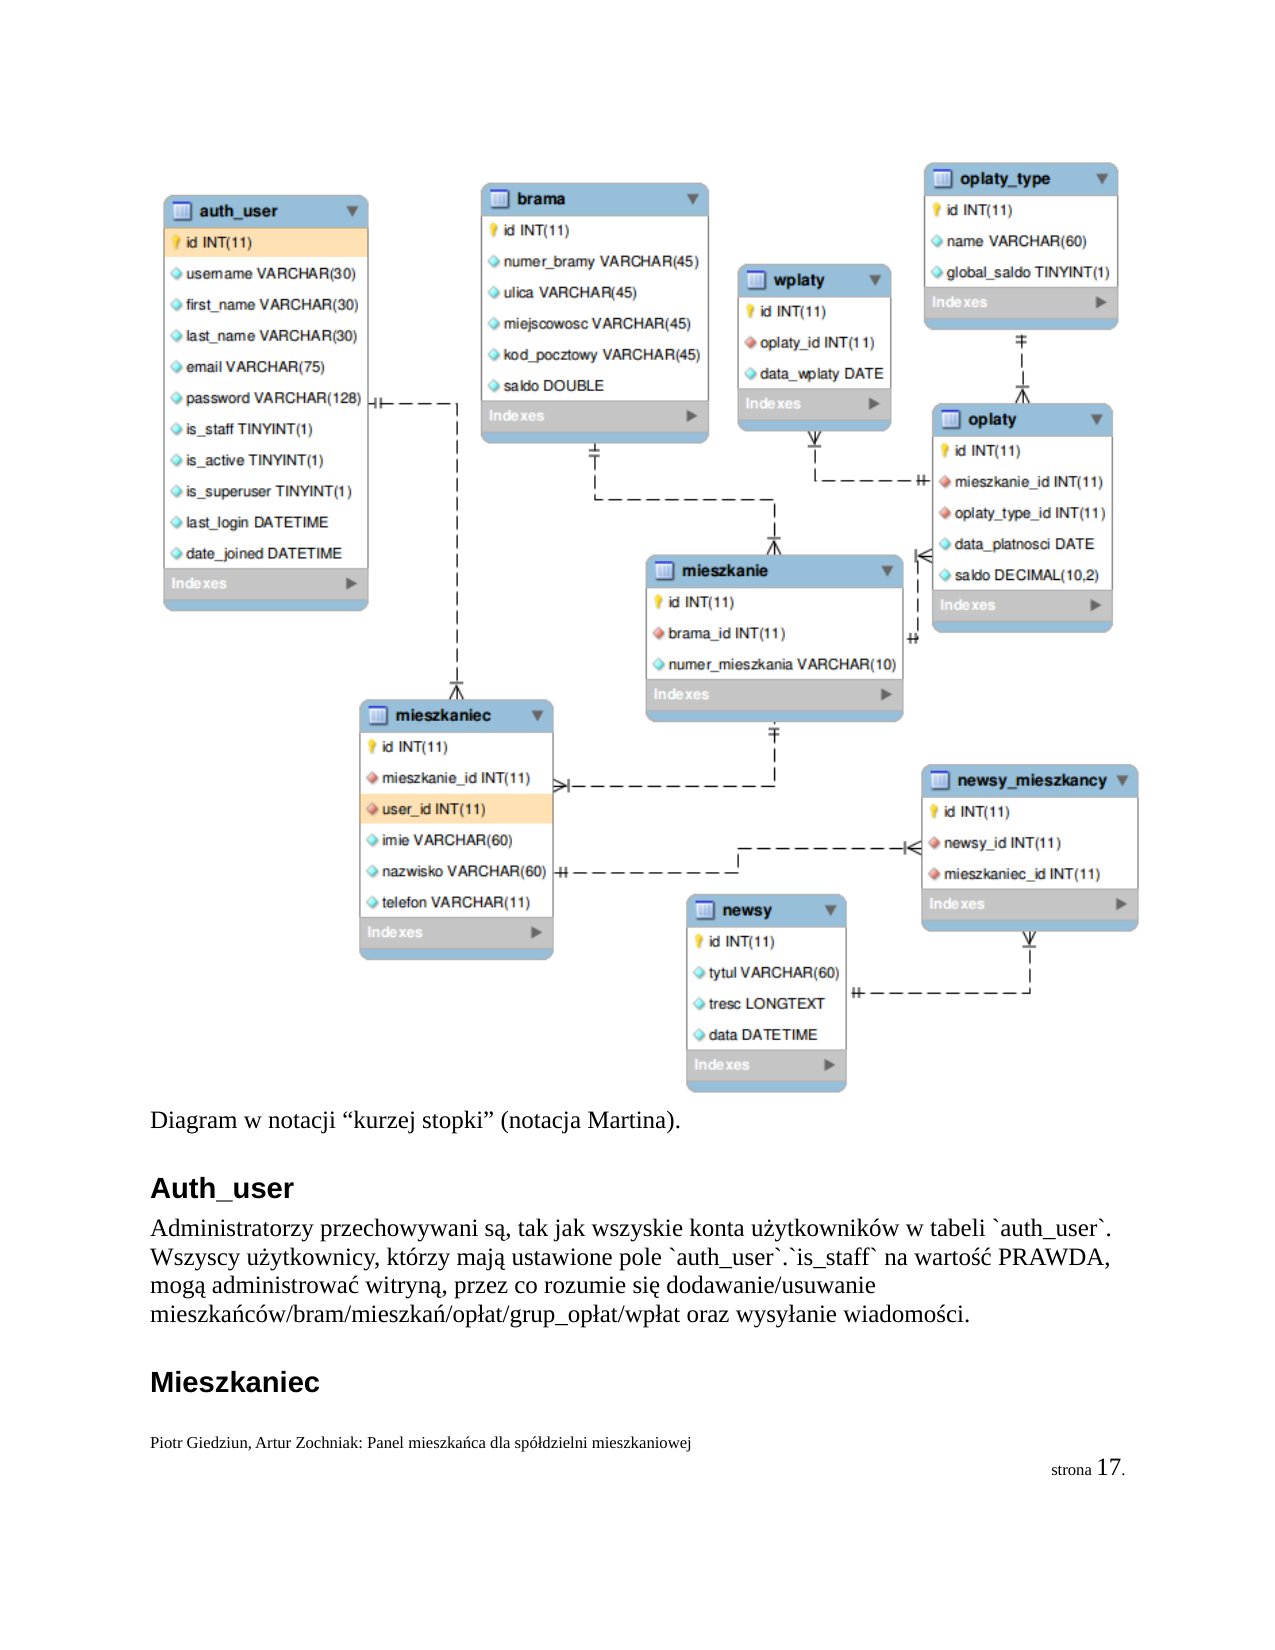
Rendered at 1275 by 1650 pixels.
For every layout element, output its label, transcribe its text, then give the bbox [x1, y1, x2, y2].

text Administratorzy przechowywani są, tak jak wszyskie konta użytkowników w tabeli `auth_user`. [150, 1213, 1125, 1242]
text Diagram w notacji “kurzej stopki” (notacja Martina). [150, 1105, 1125, 1133]
text Wszyscy użytkownicy, którzy mają ustawione pole `auth_user`.`is_staff` na wartość PRAWDA, mogą administrować witryną, przez co rozumie się dodawanie/usuwanie mieszkańców/bram/mieszkań/opłat/grup_opłat/wpłat oraz wysyłanie wiadomości. [150, 1242, 1125, 1328]
picture [150, 150, 1150, 1105]
subtitle Auth_user [150, 1171, 1125, 1204]
subtitle Mieszkaniec [150, 1365, 1125, 1399]
